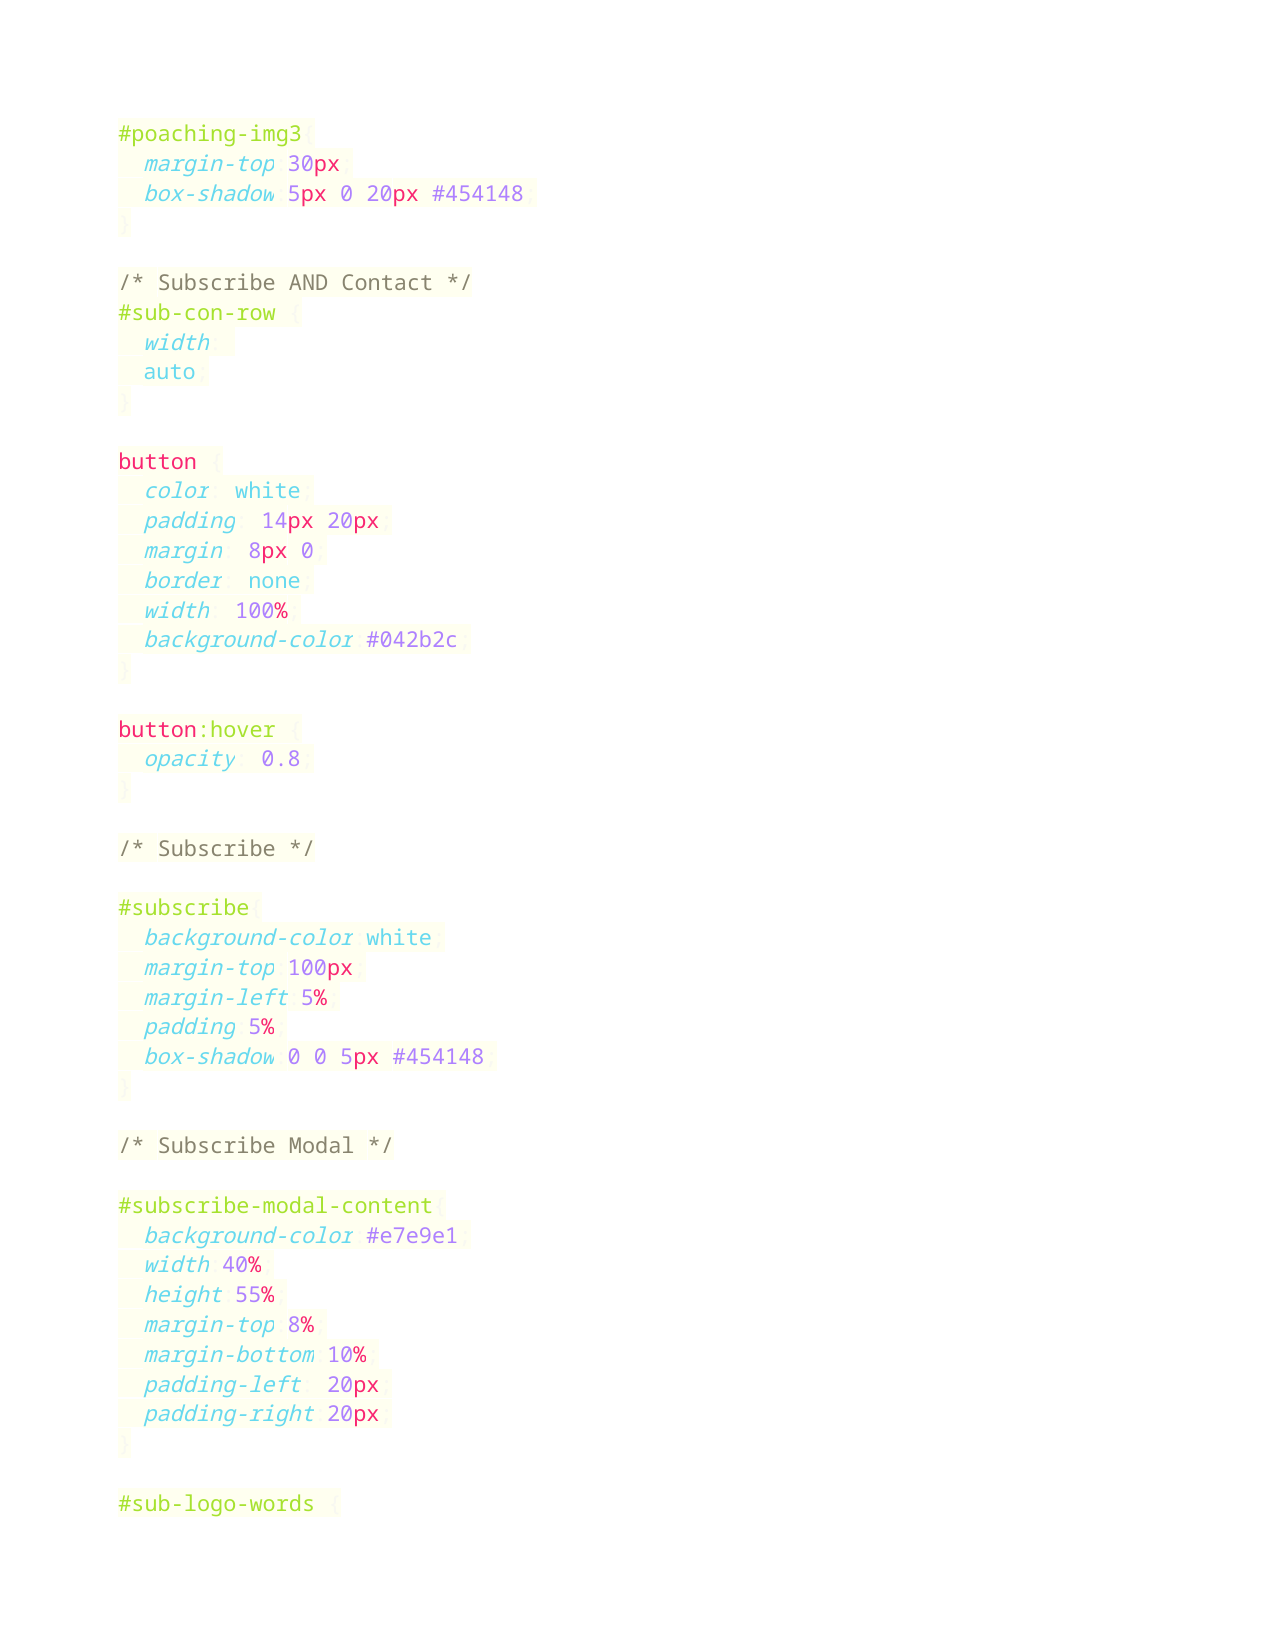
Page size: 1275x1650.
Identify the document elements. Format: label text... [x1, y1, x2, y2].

text } [118, 207, 1157, 237]
text /* Subscribe */ [118, 833, 1157, 862]
text #poaching-img3{ [118, 118, 1157, 148]
text background-color:white; [118, 922, 1157, 952]
text margin-top:100px; [118, 952, 1157, 982]
text } [118, 1071, 1157, 1101]
text margin-top:30px; [118, 148, 1157, 178]
text margin: 8px 0; [118, 535, 1157, 565]
text padding-left: 20px; [118, 1369, 1157, 1398]
text auto; [118, 356, 1157, 386]
text button { [118, 446, 1157, 475]
text } [118, 773, 1157, 803]
text height:55%; [118, 1279, 1157, 1309]
text #subscribe-modal-content{ [118, 1190, 1157, 1220]
text } [118, 386, 1157, 416]
text button:hover { [118, 714, 1157, 743]
text box-shadow:0 0 5px #454148; [118, 1041, 1157, 1071]
text margin-bottom:10%; [118, 1339, 1157, 1369]
text width: 100%; [118, 594, 1157, 624]
text color: white; [118, 475, 1157, 505]
text background-color:#042b2c; [118, 624, 1157, 654]
text #subscribe{ [118, 892, 1157, 922]
text margin-left:5%; [118, 982, 1157, 1011]
text padding:5%; [118, 1011, 1157, 1041]
text } [118, 654, 1157, 684]
text opacity: 0.8; [118, 743, 1157, 773]
text /* Subscribe AND Contact */ [118, 267, 1157, 297]
text } [118, 1428, 1157, 1458]
text border: none; [118, 565, 1157, 594]
text #sub-logo-words { [118, 1488, 1157, 1517]
text background-color:#e7e9e1; [118, 1220, 1157, 1249]
text width: [118, 327, 1157, 356]
text margin-top:8%; [118, 1309, 1157, 1339]
text width:40%; [118, 1249, 1157, 1279]
text box-shadow:5px 0 20px #454148; [118, 178, 1157, 207]
text padding: 14px 20px; [118, 505, 1157, 535]
text padding-right:20px; [118, 1398, 1157, 1428]
text /* Subscribe Modal */ [118, 1130, 1157, 1160]
text #sub-con-row { [118, 297, 1157, 327]
